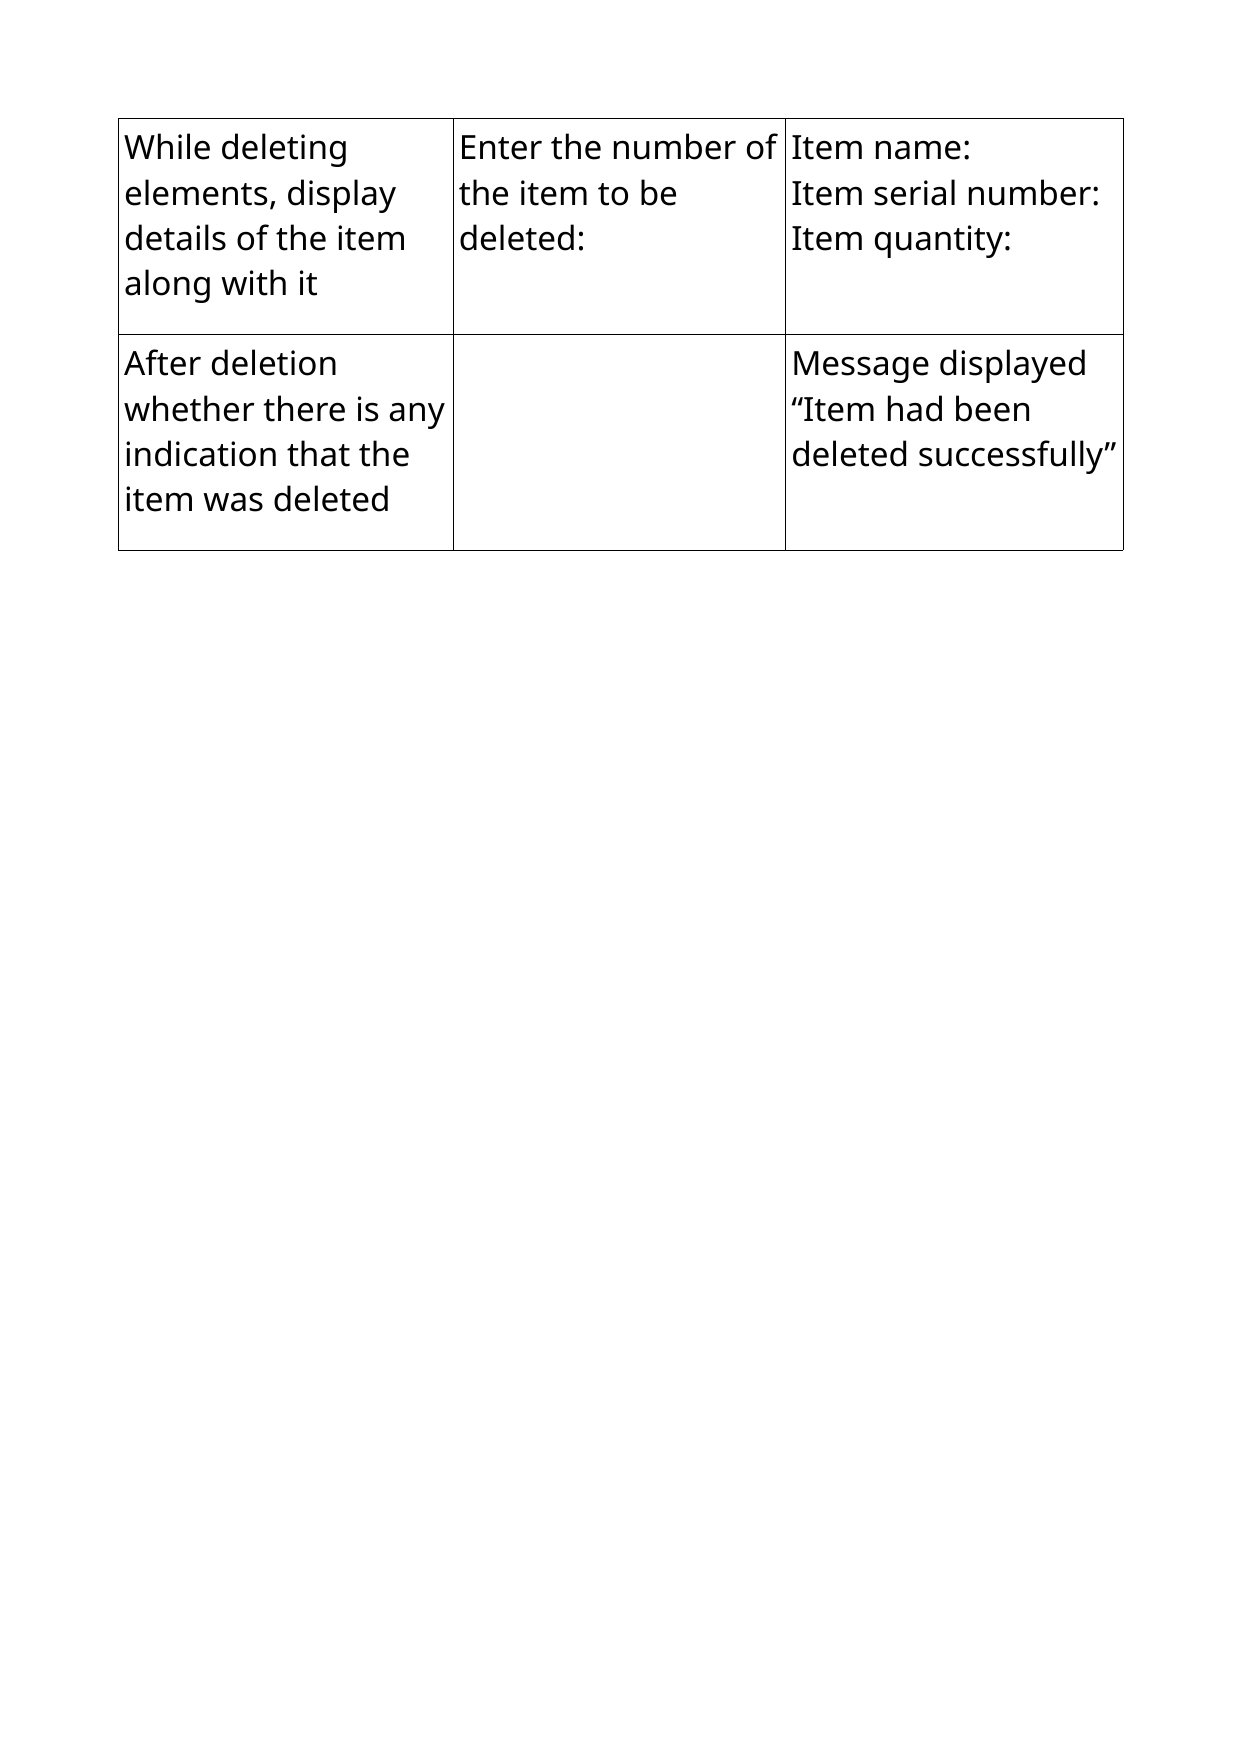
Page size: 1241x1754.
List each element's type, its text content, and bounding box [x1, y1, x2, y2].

table_cell While deleting elements, display details of the item along with it [119, 119, 453, 334]
table_cell After deletion whether there is any indication that the item was deleted [119, 335, 453, 550]
table_cell [454, 335, 785, 550]
table_cell Message displayed “Item had been deleted successfully” [786, 335, 1123, 550]
table_cell Enter the number of the item to be deleted: [454, 119, 785, 334]
table_cell Item name: Item serial number: Item quantity: [786, 119, 1123, 334]
